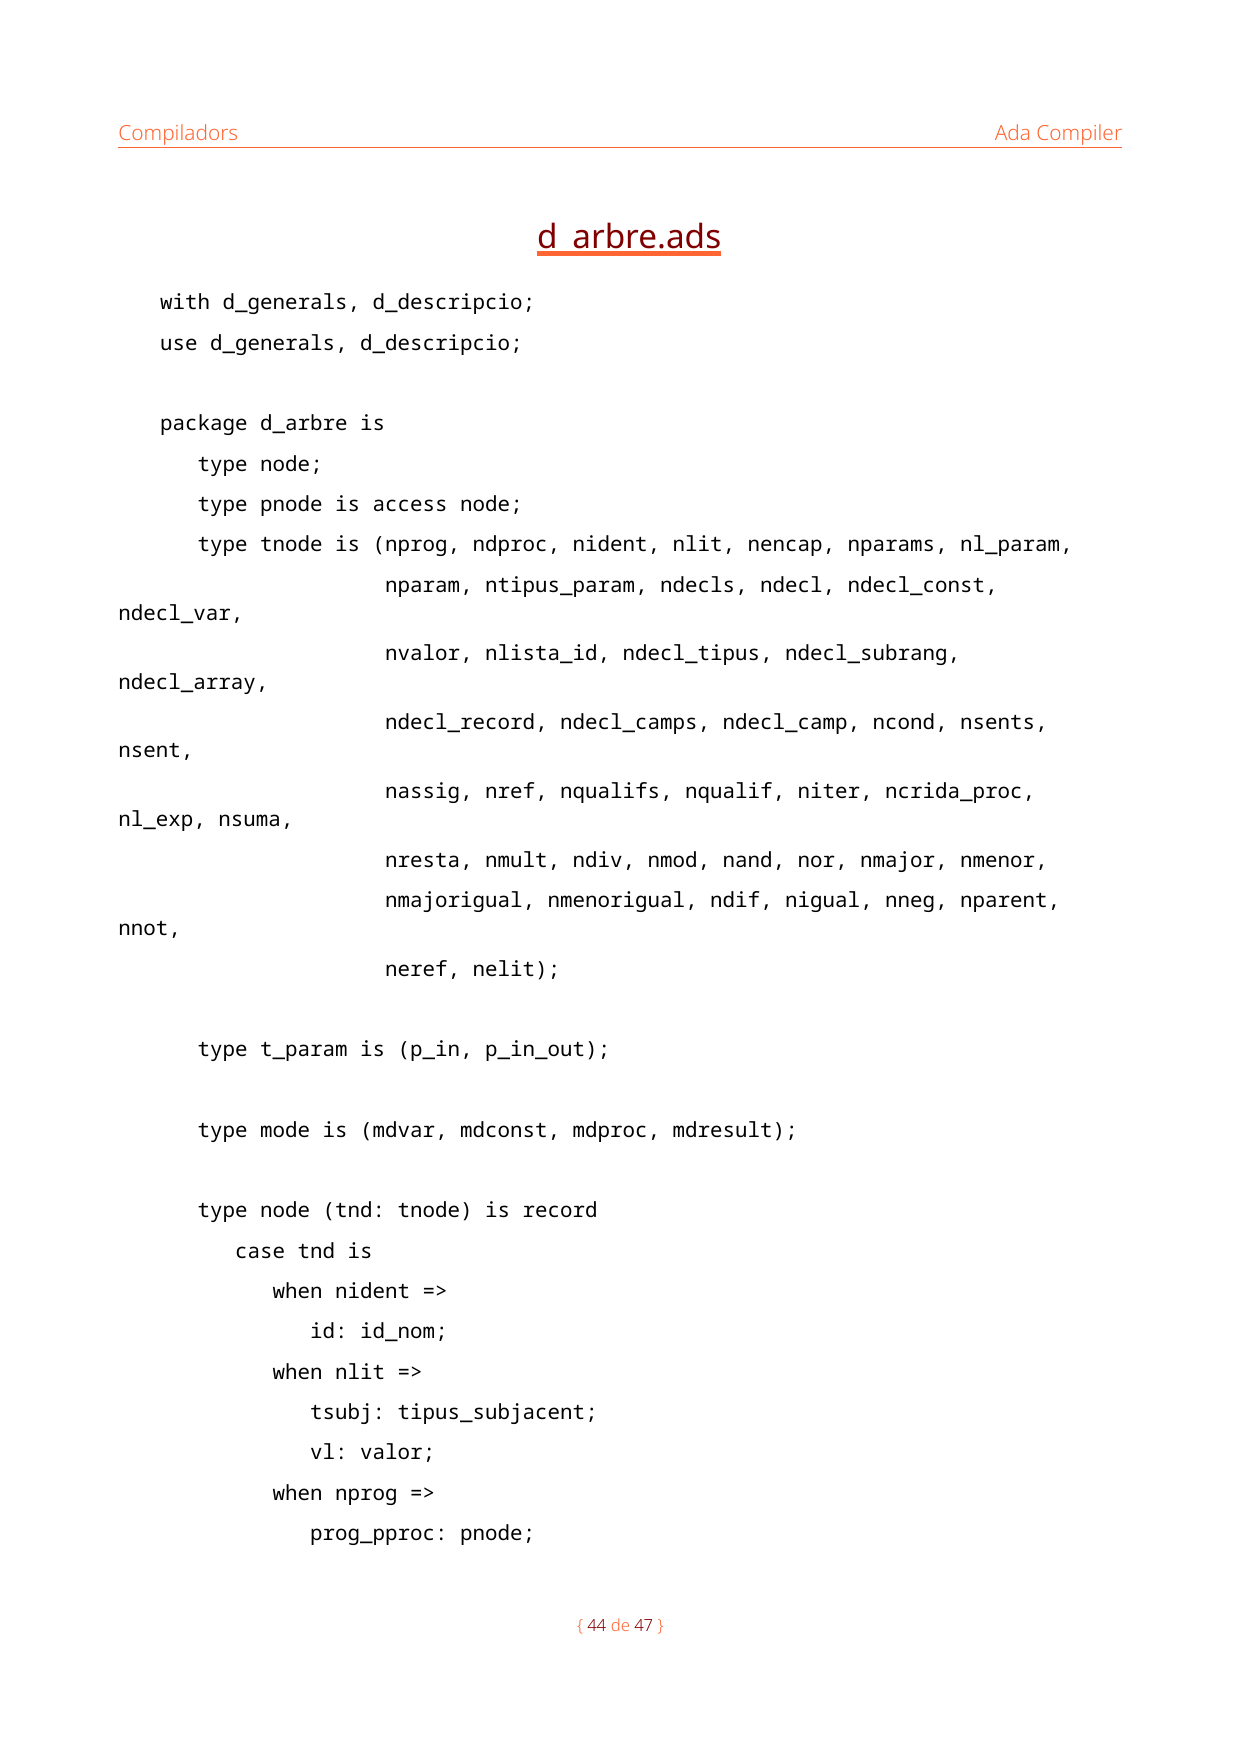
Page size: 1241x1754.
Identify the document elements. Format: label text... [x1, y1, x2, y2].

text prog_pproc: pnode; [118, 1518, 1122, 1547]
text when nlit => [118, 1357, 1122, 1385]
text type pnode is access node; [118, 489, 1122, 517]
text case tnd is [118, 1236, 1122, 1264]
text id: id_nom; [118, 1317, 1122, 1345]
text when nident => [118, 1276, 1122, 1305]
subtitle d_arbre.ads [136, 212, 1122, 258]
text type t_param is (p_in, p_in_out); [118, 1034, 1122, 1063]
text nmajorigual, nmenorigual, ndif, nigual, nneg, nparent, nnot, [118, 885, 1122, 942]
text nassig, nref, nqualifs, nqualif, niter, ncrida_proc, nl_exp, nsuma, [118, 776, 1122, 833]
text when nprog => [118, 1478, 1122, 1506]
text ndecl_record, ndecl_camps, ndecl_camp, ncond, nsents, nsent, [118, 707, 1122, 764]
text neref, nelit); [118, 954, 1122, 982]
text tsubj: tipus_subjacent; [118, 1397, 1122, 1426]
text nparam, ntipus_param, ndecls, ndecl, ndecl_const, ndecl_var, [118, 570, 1122, 627]
text type node; [118, 449, 1122, 477]
text nvalor, nlista_id, ndecl_tipus, ndecl_subrang, ndecl_array, [118, 638, 1122, 695]
text vl: valor; [118, 1437, 1122, 1466]
text use d_generals, d_descripcio; [118, 328, 1122, 356]
text package d_arbre is [118, 408, 1122, 437]
text type node (tnd: tnode) is record [118, 1196, 1122, 1224]
text nresta, nmult, ndiv, nmod, nand, nor, nmajor, nmenor, [118, 845, 1122, 873]
text type mode is (mdvar, mdconst, mdproc, mdresult); [118, 1115, 1122, 1143]
text type tnode is (nprog, ndproc, nident, nlit, nencap, nparams, nl_param, [118, 529, 1122, 558]
text with d_generals, d_descripcio; [118, 287, 1122, 316]
